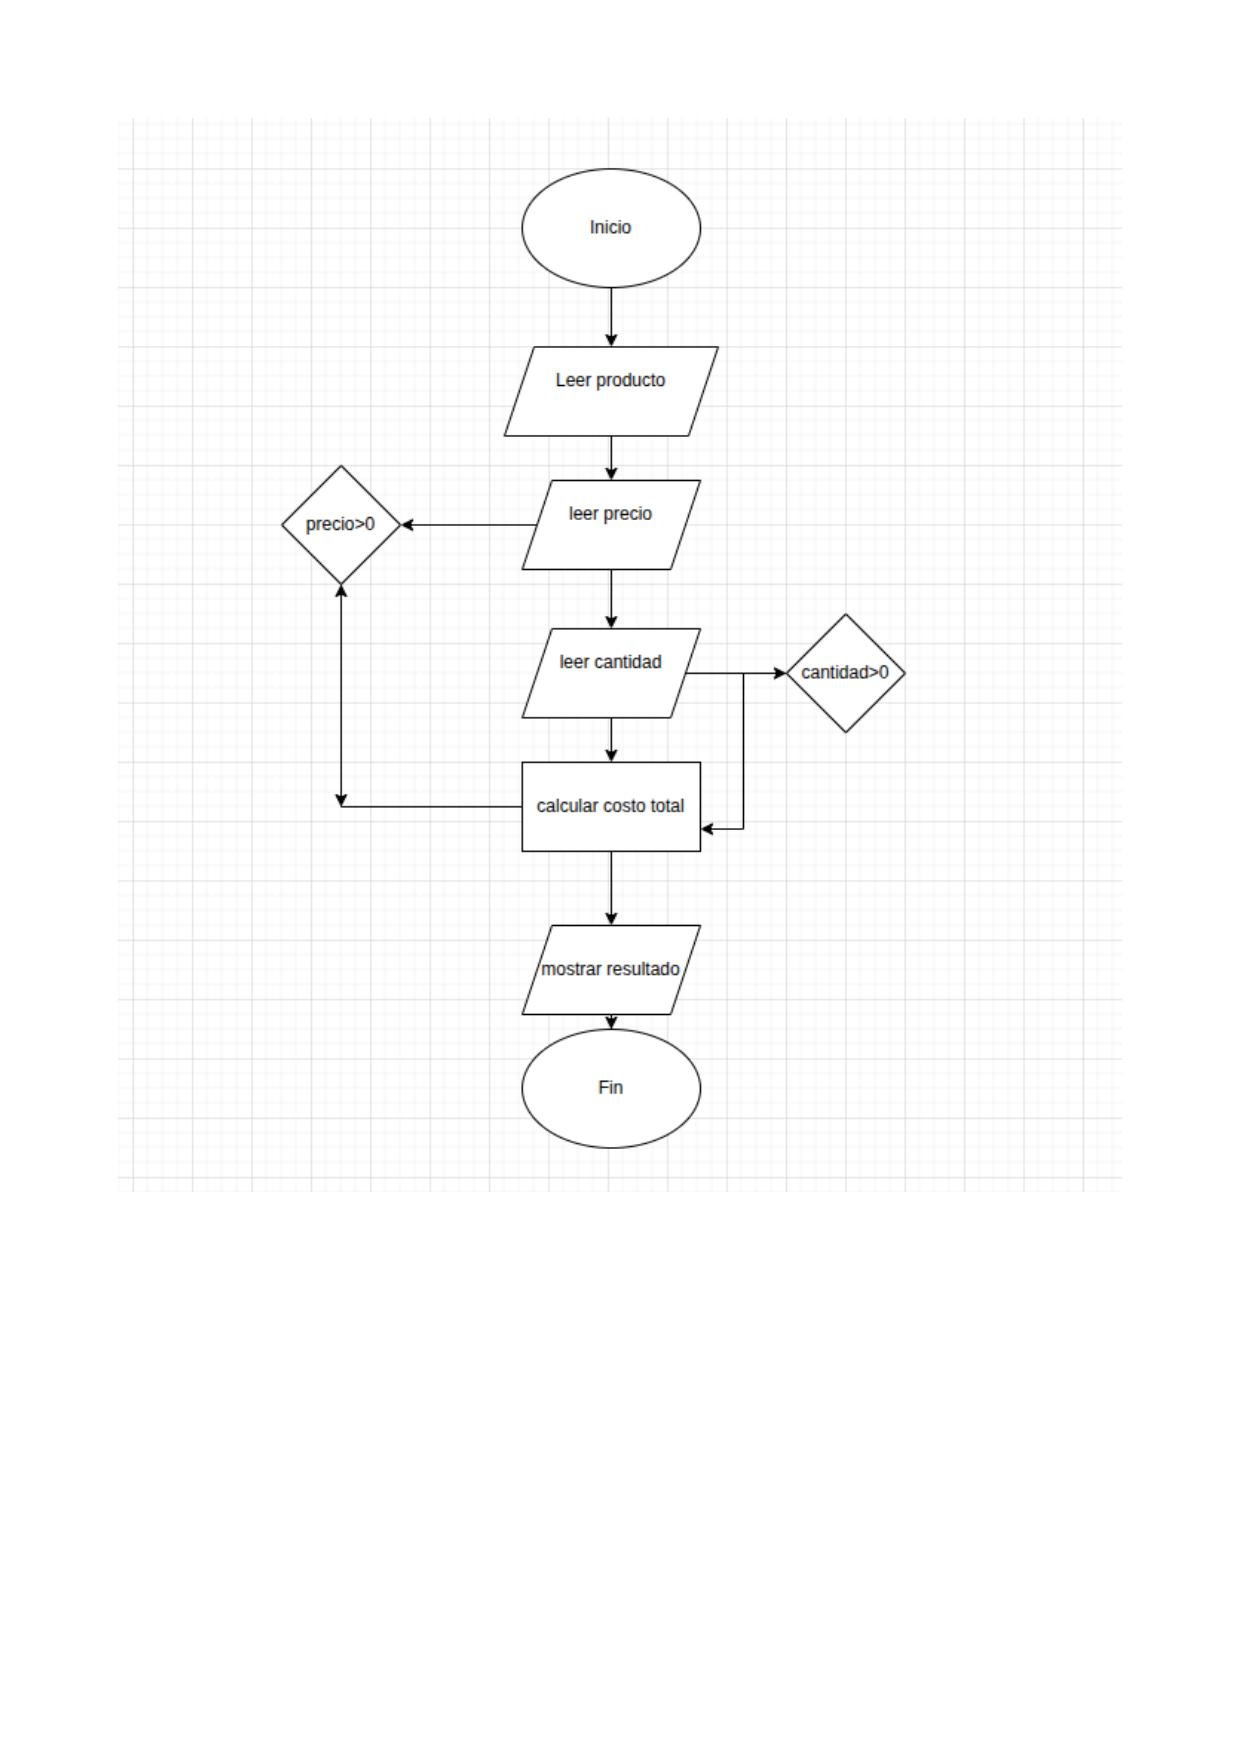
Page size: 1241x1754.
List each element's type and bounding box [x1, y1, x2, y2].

picture [118, 118, 1123, 1192]
